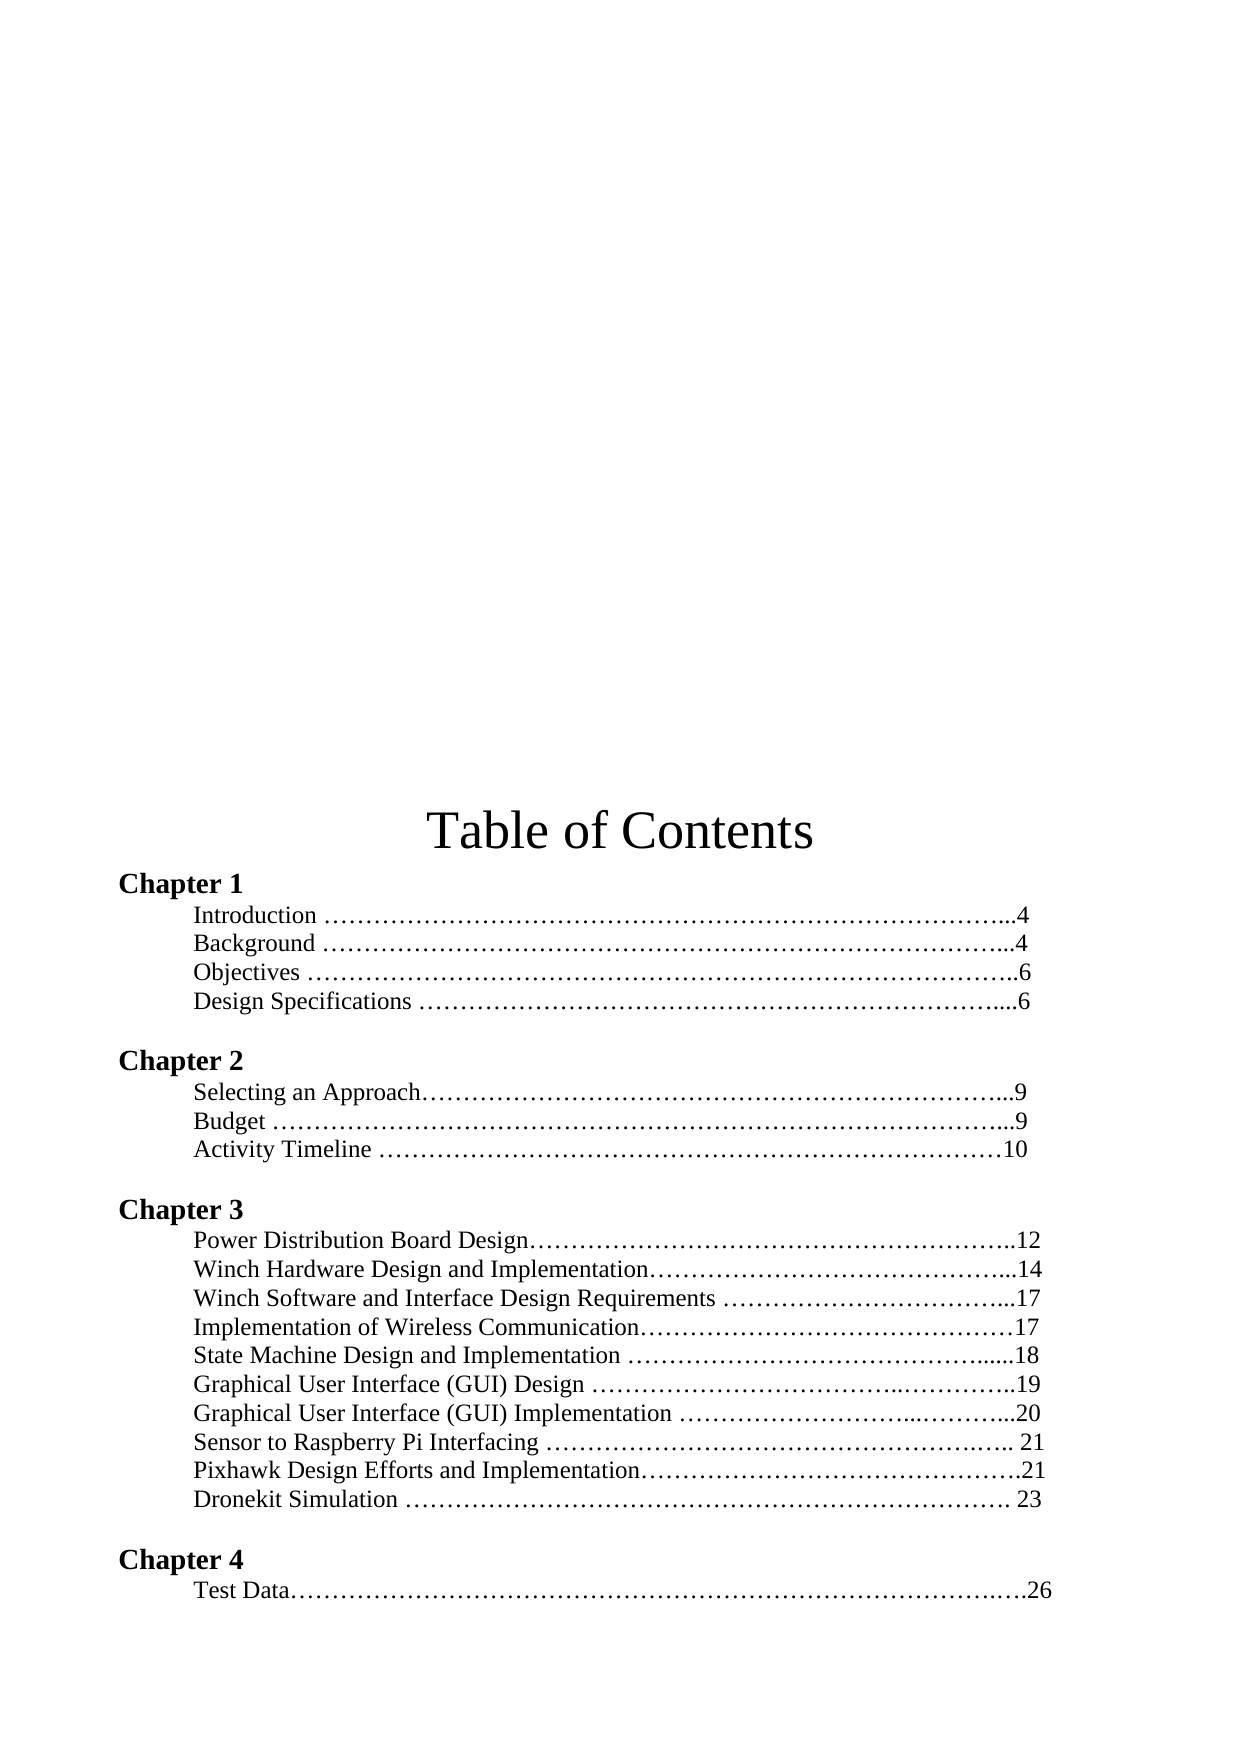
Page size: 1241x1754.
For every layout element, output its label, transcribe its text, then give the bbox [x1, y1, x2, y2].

text State Machine Design and Implementation ……………………………………......18 [118, 1341, 1122, 1369]
text Chapter 1 [118, 866, 1122, 900]
text Implementation of Wireless Communication………………………………………17 [118, 1312, 1122, 1341]
text Graphical User Interface (GUI) Implementation ………………………...………...20 [118, 1398, 1122, 1427]
text Winch Software and Interface Design Requirements ……………………………...17 [118, 1283, 1122, 1312]
text Chapter 4 [118, 1542, 1122, 1575]
title Table of Contents [118, 798, 1122, 860]
text Activity Timeline …………………………………………………………………10 [118, 1134, 1122, 1163]
text Budget ……………………………………………………………………………...9 [118, 1106, 1122, 1134]
text Design Specifications ……………………………………………………………....6 [118, 986, 1122, 1015]
text Selecting an Approach……………………………………………………………...9 [118, 1077, 1122, 1106]
text Sensor to Raspberry Pi Interfacing …………………………………………….….. 21 [118, 1427, 1122, 1456]
text Power Distribution Board Design…………………………………………………..12 [118, 1226, 1122, 1254]
text Pixhawk Design Efforts and Implementation……………………………………….21 [118, 1456, 1122, 1484]
text Winch Hardware Design and Implementation……………………………………...14 [118, 1254, 1122, 1283]
text Objectives …………………………………………………………………………..6 [118, 957, 1122, 986]
text Chapter 3 [118, 1192, 1122, 1226]
text Background ………………………………………………………………………...4 [118, 928, 1122, 957]
text Introduction ………………………………………………………………………...4 [118, 900, 1122, 928]
text Test Data………………………………………………………………………….….26 [118, 1575, 1122, 1604]
text Dronekit Simulation ………………………………………………………………. 23 [118, 1484, 1122, 1513]
text Chapter 2 [118, 1043, 1122, 1077]
text Graphical User Interface (GUI) Design ………………………………..…………..19 [118, 1369, 1122, 1398]
